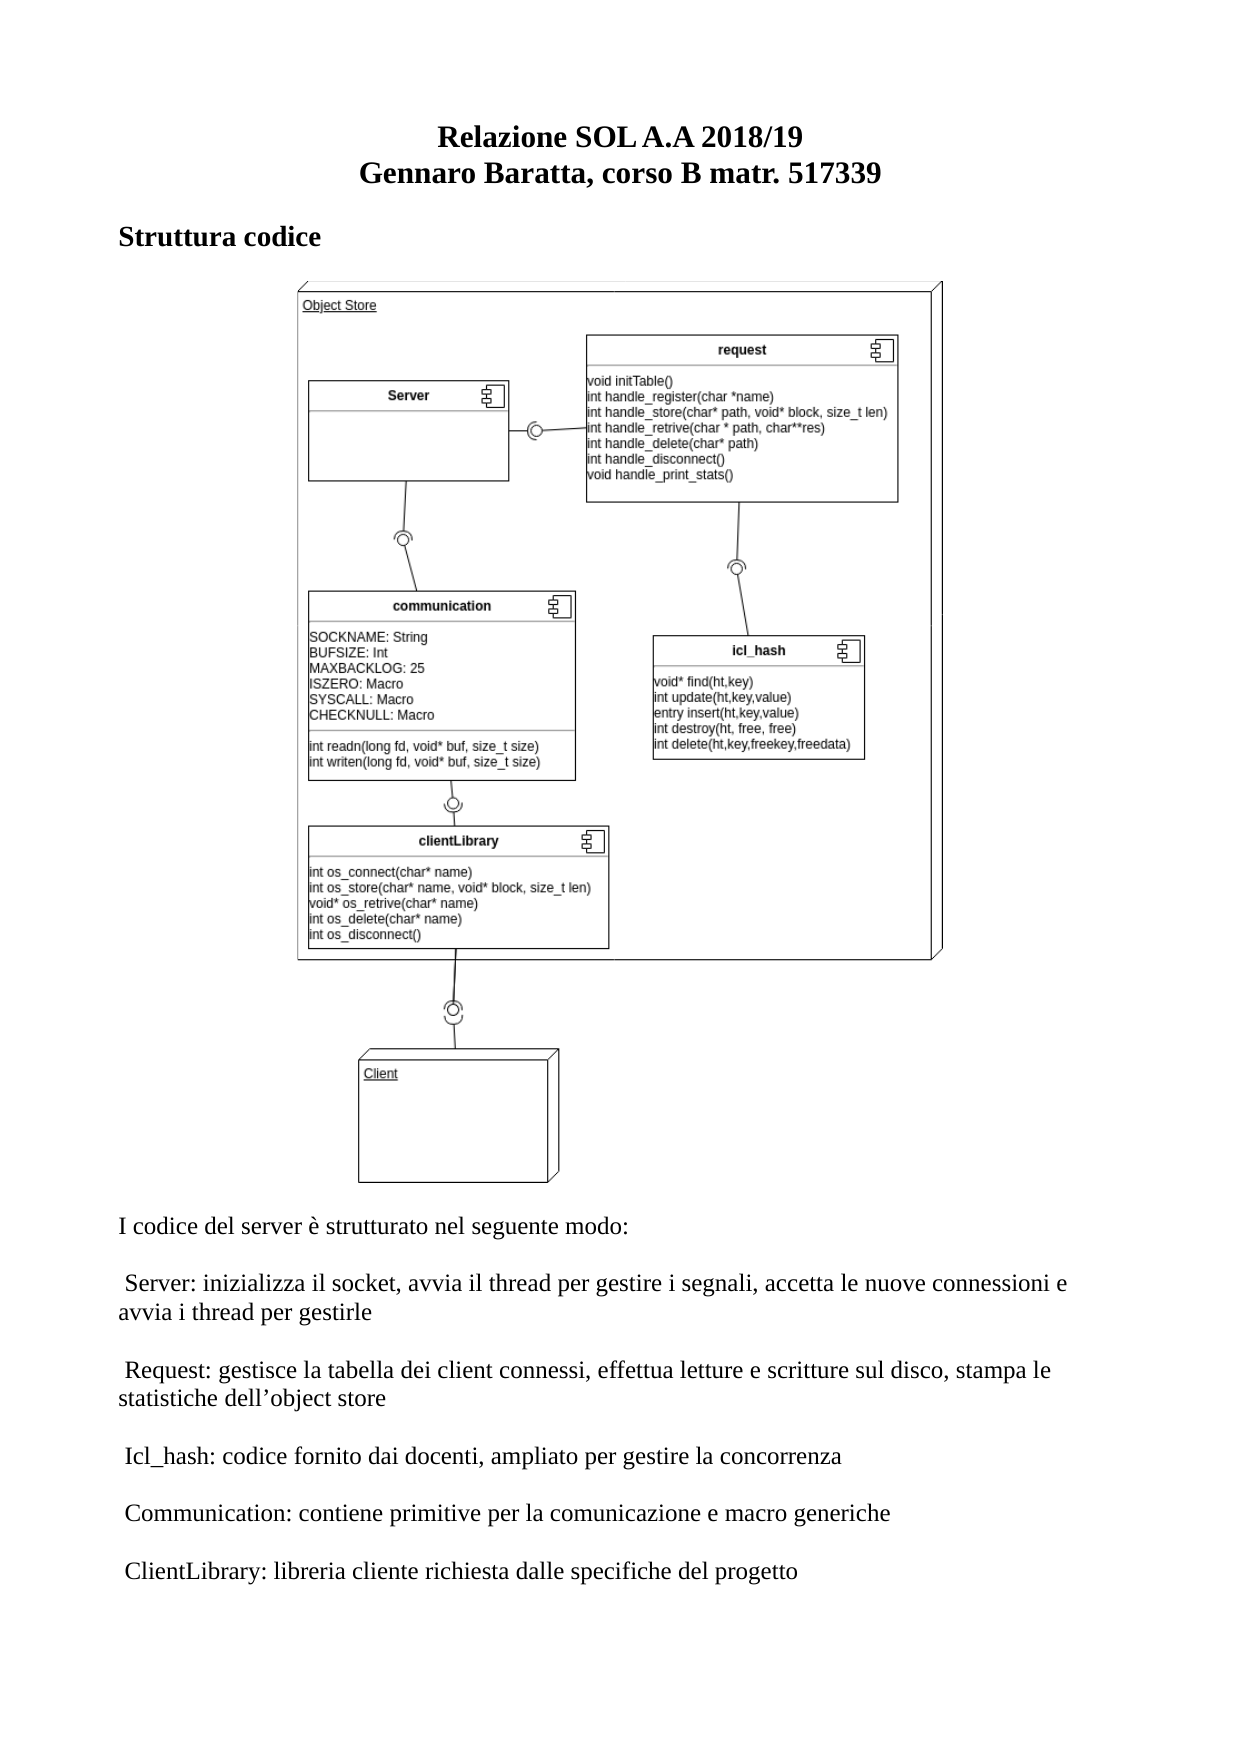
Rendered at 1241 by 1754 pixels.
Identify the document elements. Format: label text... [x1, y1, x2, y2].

text Gennaro Baratta, corso B matr. 517339 [118, 154, 1122, 190]
text ClientLibrary: libreria cliente richiesta dalle specifiche del progetto [118, 1556, 1122, 1585]
text Relazione SOL A.A 2018/19 [118, 118, 1122, 154]
picture [297, 281, 943, 1183]
text I codice del server è strutturato nel seguente modo: [118, 1211, 1122, 1240]
text Icl_hash: codice fornito dai docenti, ampliato per gestire la concorrenza [118, 1441, 1122, 1470]
text Request: gestisce la tabella dei client connessi, effettua letture e scritture sul disco, stampa le statistiche dell’object store [118, 1355, 1122, 1412]
text Communication: contiene primitive per la comunicazione e macro generiche [118, 1498, 1122, 1527]
text Struttura codice [118, 219, 1122, 252]
text Server: inizializza il socket, avvia il thread per gestire i segnali, accetta le nuove connessioni e avvia i thread per gestirle [118, 1268, 1122, 1326]
